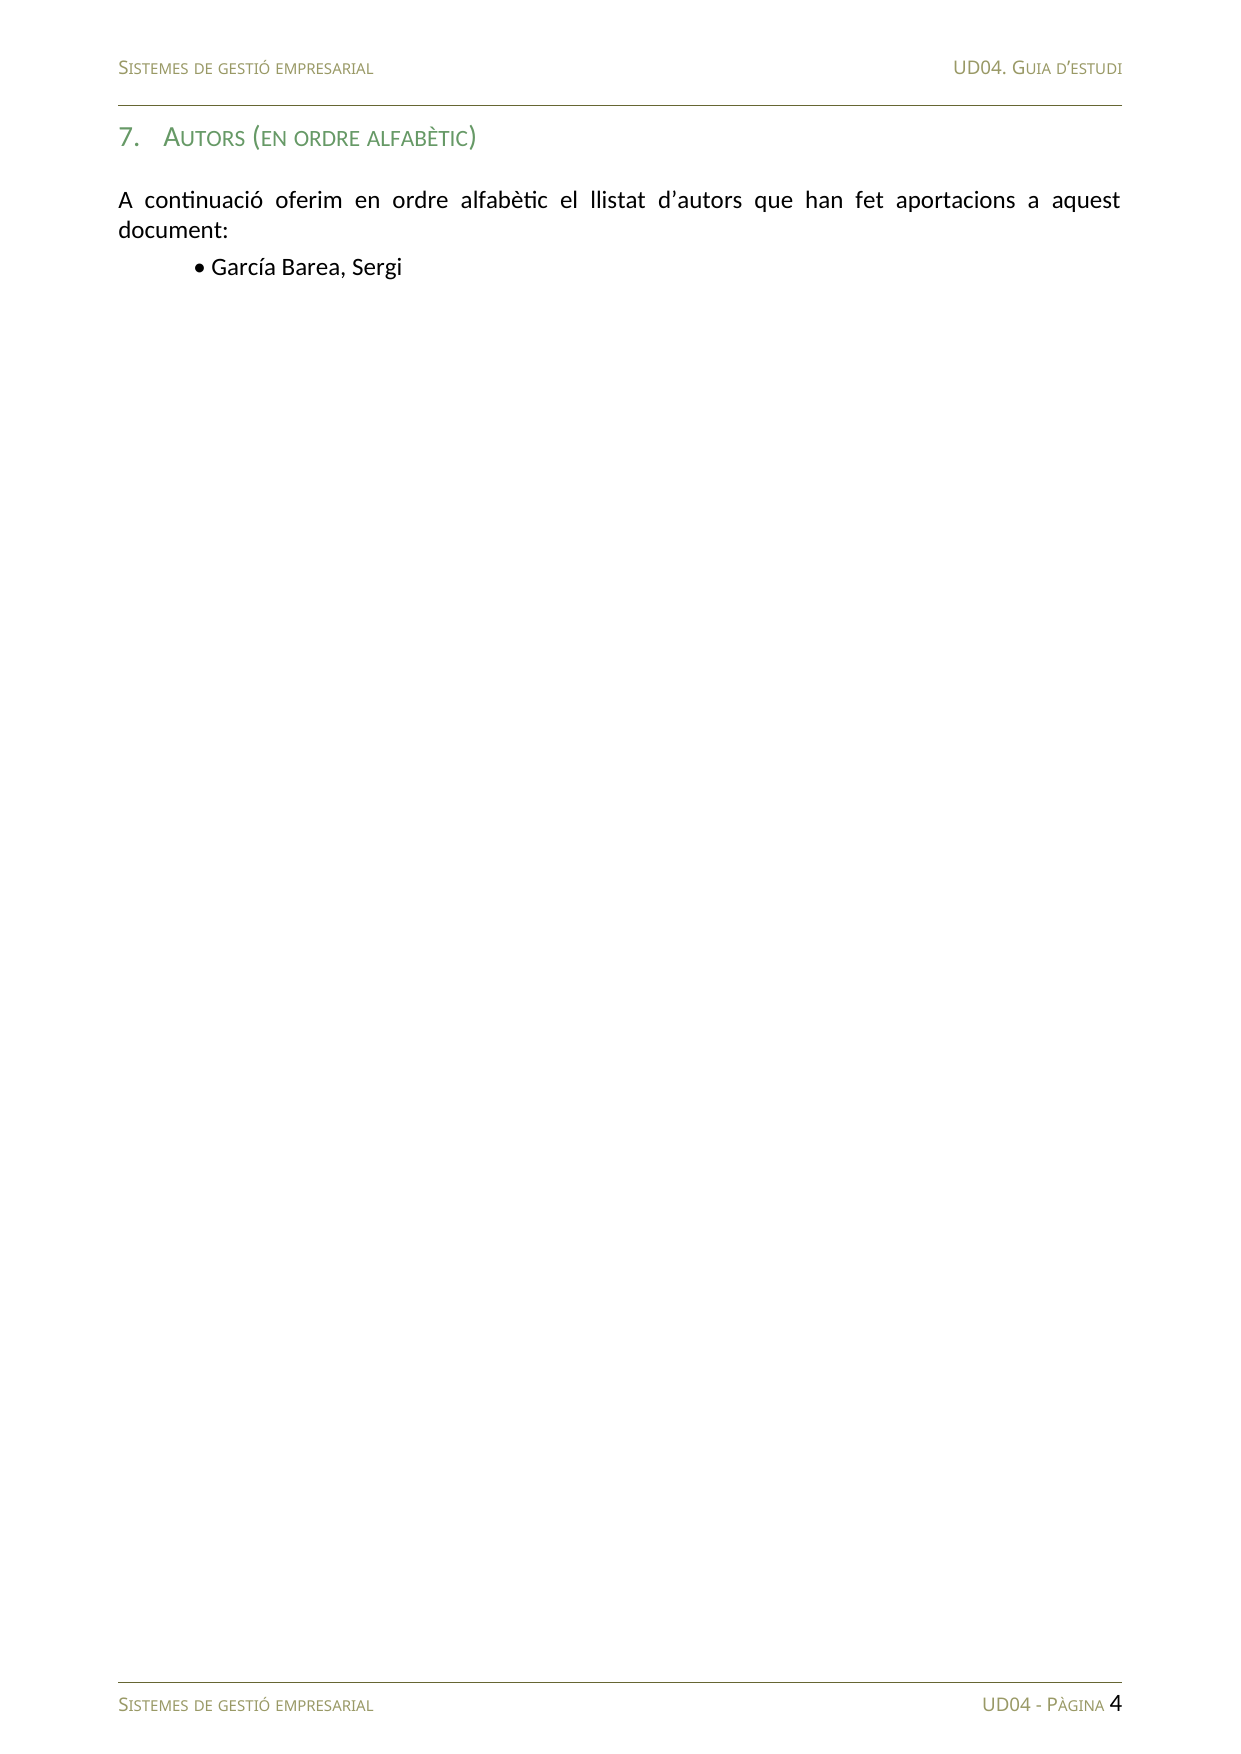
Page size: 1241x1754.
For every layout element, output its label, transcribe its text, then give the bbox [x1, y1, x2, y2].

subtitle Autors (en ordre alfabètic) [118, 118, 1122, 154]
text A continuació oferim en ordre alfabètic el llistat d’autors que han fet aportacions a aquest document: [118, 184, 1122, 245]
text • García Barea, Sergi [118, 251, 1122, 282]
